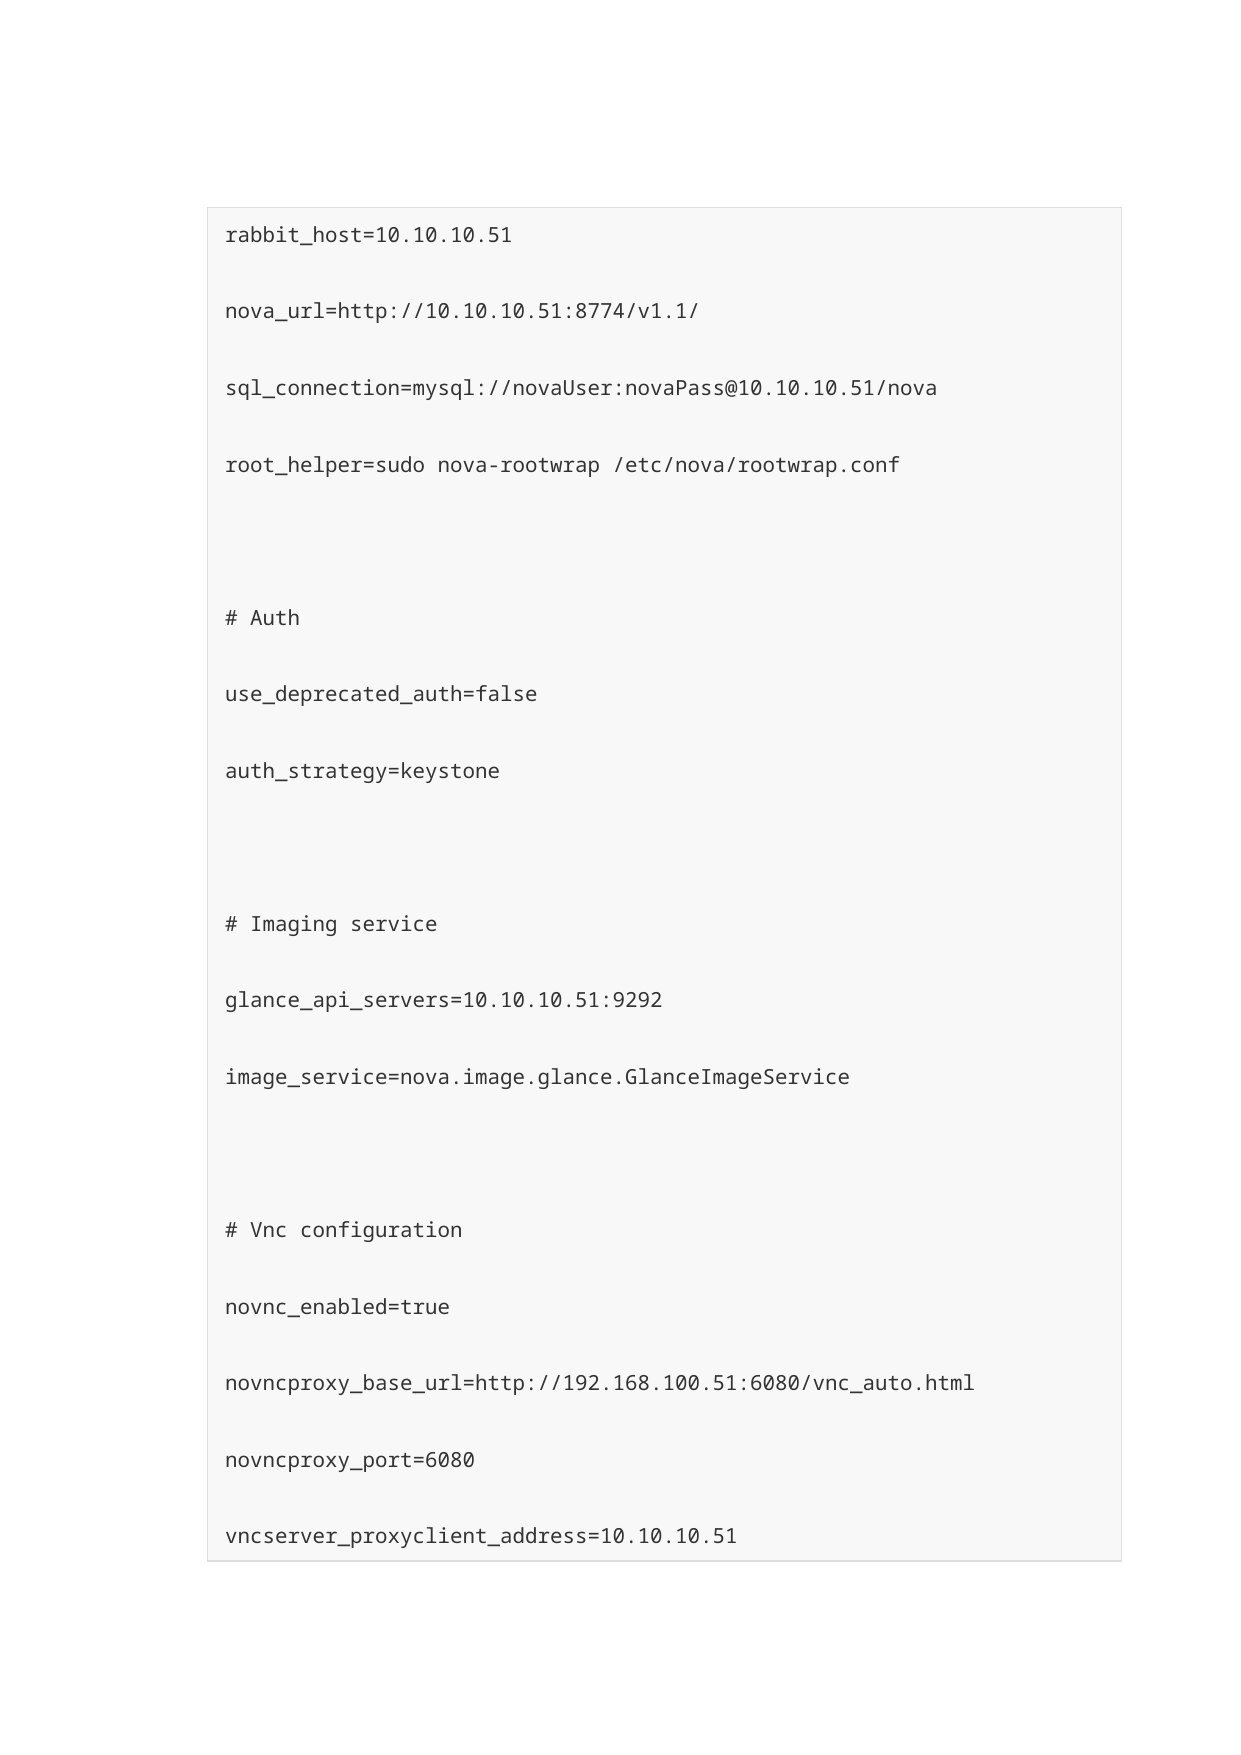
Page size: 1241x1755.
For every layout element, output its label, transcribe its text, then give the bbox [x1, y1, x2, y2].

text auth_strategy=keystone [208, 743, 1121, 784]
text novncproxy_base_url=http://192.168.100.51:6080/vnc_auto.html [208, 1355, 1121, 1397]
text nova_url=http://10.10.10.51:8774/v1.1/ [208, 283, 1121, 325]
text # Vnc configuration [208, 1202, 1121, 1244]
text rabbit_host=10.10.10.51 [208, 208, 1121, 248]
text use_deprecated_auth=false [208, 666, 1121, 708]
text image_service=nova.image.glance.GlanceImageService [208, 1049, 1121, 1091]
text # Imaging service [208, 896, 1121, 937]
text # Auth [208, 589, 1121, 631]
text root_helper=sudo nova-rootwrap /etc/nova/rootwrap.conf [208, 436, 1121, 478]
text sql_connection=mysql://novaUser:novaPass@10.10.10.51/nova [208, 360, 1121, 402]
text novnc_enabled=true [208, 1279, 1121, 1320]
text novncproxy_port=6080 [208, 1432, 1121, 1473]
text vncserver_proxyclient_address=10.10.10.51 [208, 1508, 1121, 1560]
text glance_api_servers=10.10.10.51:9292 [208, 972, 1121, 1014]
